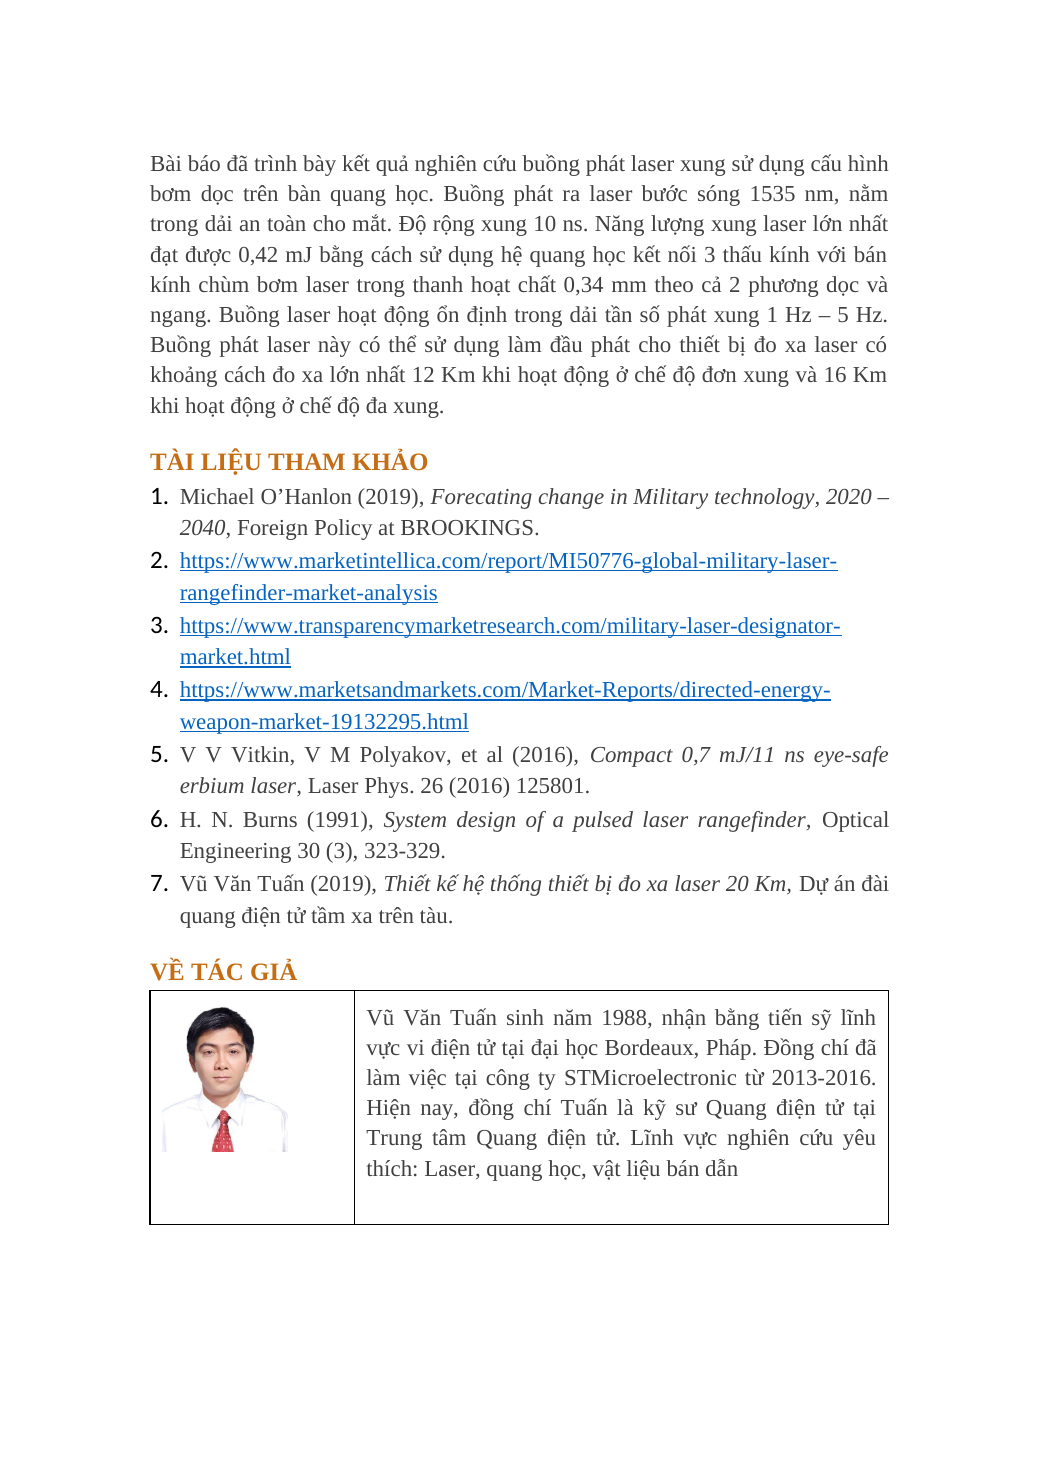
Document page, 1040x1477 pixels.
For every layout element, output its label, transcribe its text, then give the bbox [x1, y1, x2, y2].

list https://www.marketintellica.com/report/MI50776-global-military-laser-rangefinder-market-analysis [150, 544, 889, 605]
table_header Vũ Văn Tuấn sinh năm 1988, nhận bằng tiến sỹ lĩnh vực vi điện tử tại đại học Bordeaux, Pháp. Đồng chí đã làm việc tại công ty STMicroelectronic từ 2013-2016. Hiện nay, đồng chí Tuấn là kỹ sư Quang điện tử tại Trung tâm Quang điện tử. Lĩnh vực nghiên cứu yêu thích: Laser, quang học, vật liệu bán dẫn [355, 991, 888, 1224]
list https://www.transparencymarketresearch.com/military-laser-designator-market.html [150, 609, 889, 670]
table_header [151, 991, 354, 1224]
list V V Vitkin, V M Polyakov, et al (2016), Compact 0,7 mJ/11 ns eye-safe erbium laser, Laser Phys. 26 (2016) 125801. [150, 738, 889, 799]
list Vũ Văn Tuấn (2019), Thiết kế hệ thống thiết bị đo xa laser 20 Km, Dự án đài quang điện tử tầm xa trên tàu. [150, 867, 889, 928]
list H. N. Burns (1991), System design of a pulsed laser rangefinder, Optical Engineering 30 (3), 323-329. [150, 803, 889, 863]
list Michael O’Hanlon (2019), Forecating change in Military technology, 2020 – 2040, Foreign Policy at BROOKINGS. [150, 480, 889, 541]
text TÀI LIỆU THAM KHẢO [150, 447, 889, 476]
picture [161, 1003, 288, 1152]
text VỀ TÁC GIẢ [150, 957, 889, 986]
text Bài báo đã trình bày kết quả nghiên cứu buồng phát laser xung sử dụng cấu hình bơm dọc trên bàn quang học. Buồng phát ra laser bước sóng 1535 nm, nằm trong dải an toàn cho mắt. Độ rộng xung 10 ns. Năng lượng xung laser lớn nhất đạt được 0,42 mJ bằng cách sử dụng hệ quang học kết nối 3 thấu kính với bán kính chùm bơm laser trong thanh hoạt chất 0,34 mm theo cả 2 phương dọc và ngang. Buồng laser hoạt động ổn định trong dải tần số phát xung 1 Hz – 5 Hz. Buồng phát laser này có thể sử dụng làm đầu phát cho thiết bị đo xa laser có khoảng cách đo xa lớn nhất 12 Km khi hoạt động ở chế độ đơn xung và 16 Km khi hoạt động ở chế độ đa xung. [150, 150, 889, 418]
list https://www.marketsandmarkets.com/Market-Reports/directed-energy-weapon-market-19132295.html [150, 674, 889, 734]
